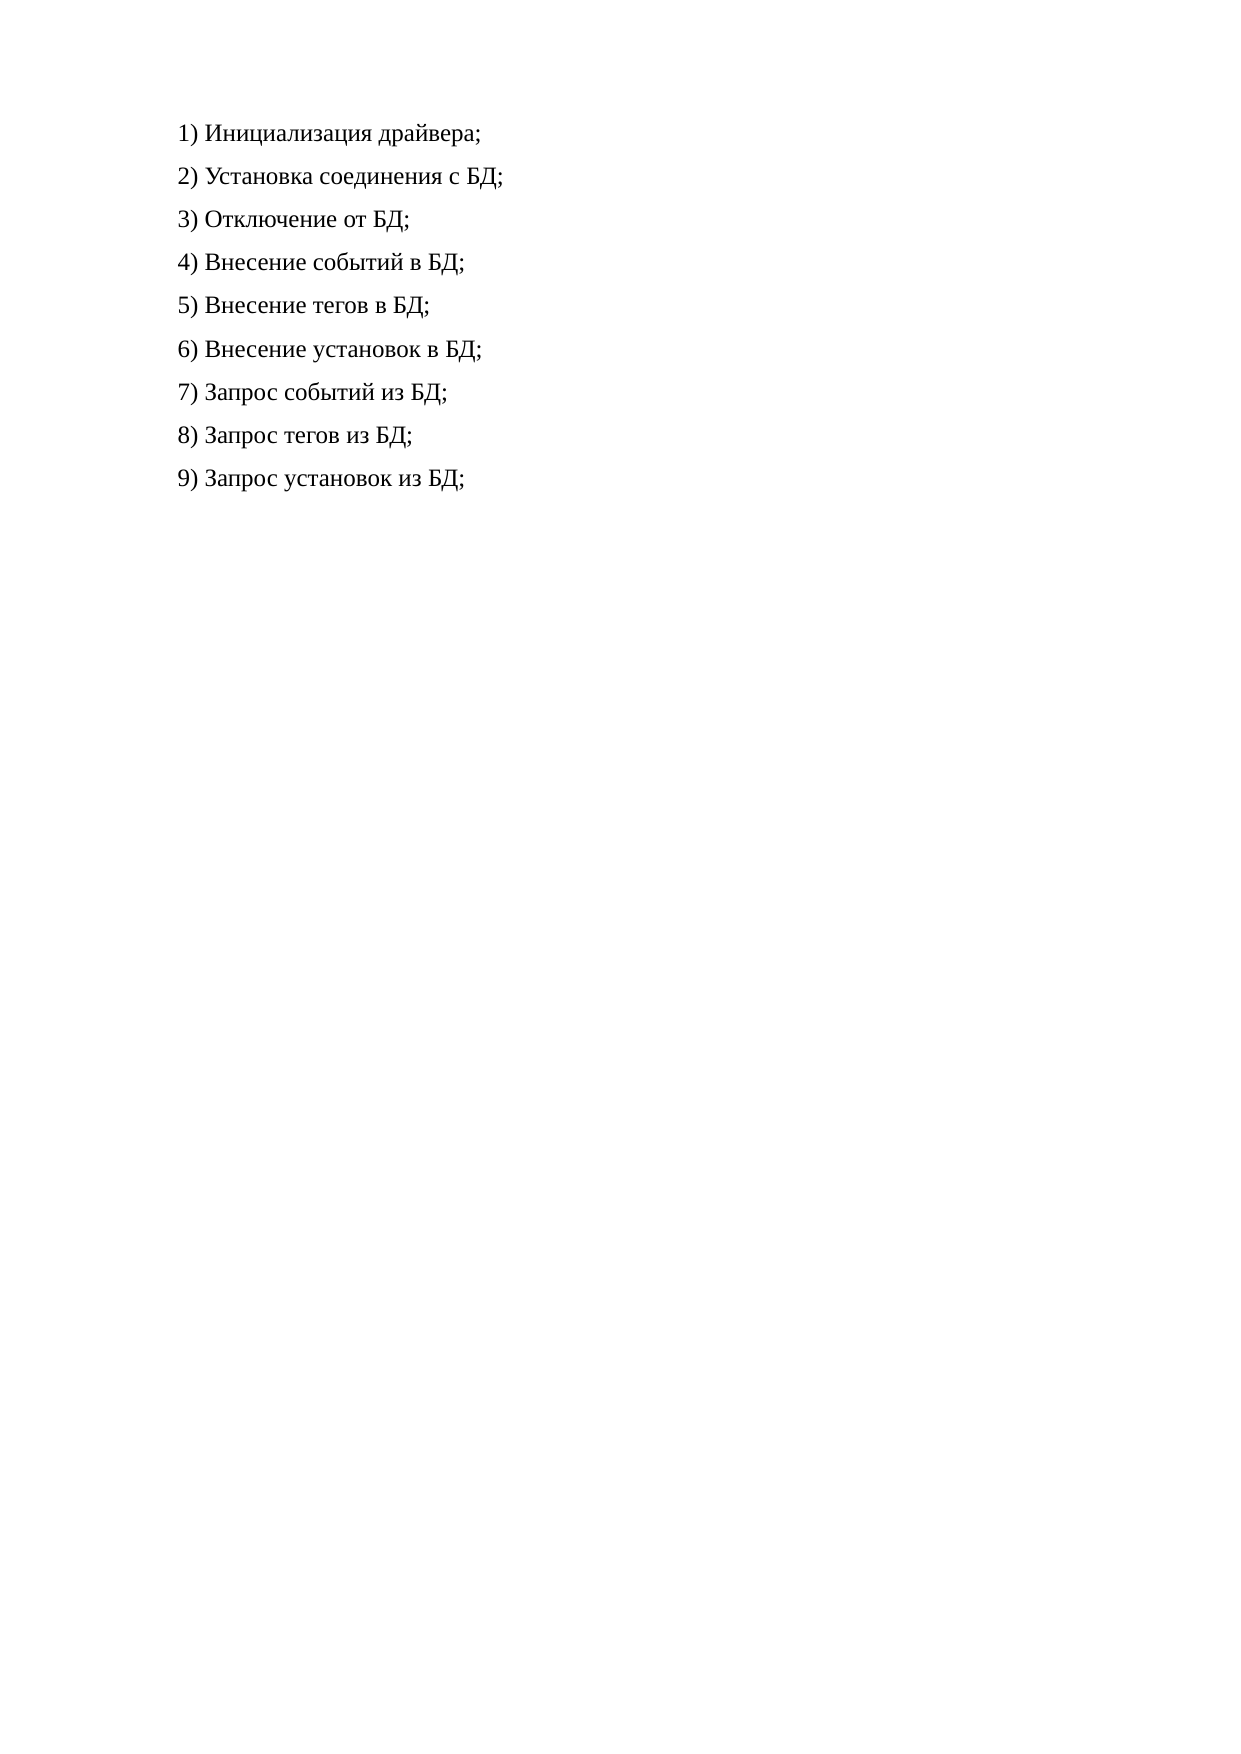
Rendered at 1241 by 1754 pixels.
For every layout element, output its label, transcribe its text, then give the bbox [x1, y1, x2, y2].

text 3) Отключение от БД; [118, 204, 1122, 233]
text 7) Запрос событий из БД; [118, 377, 1122, 406]
text 4) Внесение событий в БД; [118, 247, 1122, 276]
text 9) Запрос установок из БД; [118, 463, 1122, 492]
text 2) Установка соединения с БД; [118, 161, 1122, 190]
text 1) Инициализация драйвера; [118, 118, 1122, 147]
text 6) Внесение установок в БД; [118, 334, 1122, 362]
text 8) Запрос тегов из БД; [118, 420, 1122, 449]
text 5) Внесение тегов в БД; [118, 291, 1122, 319]
